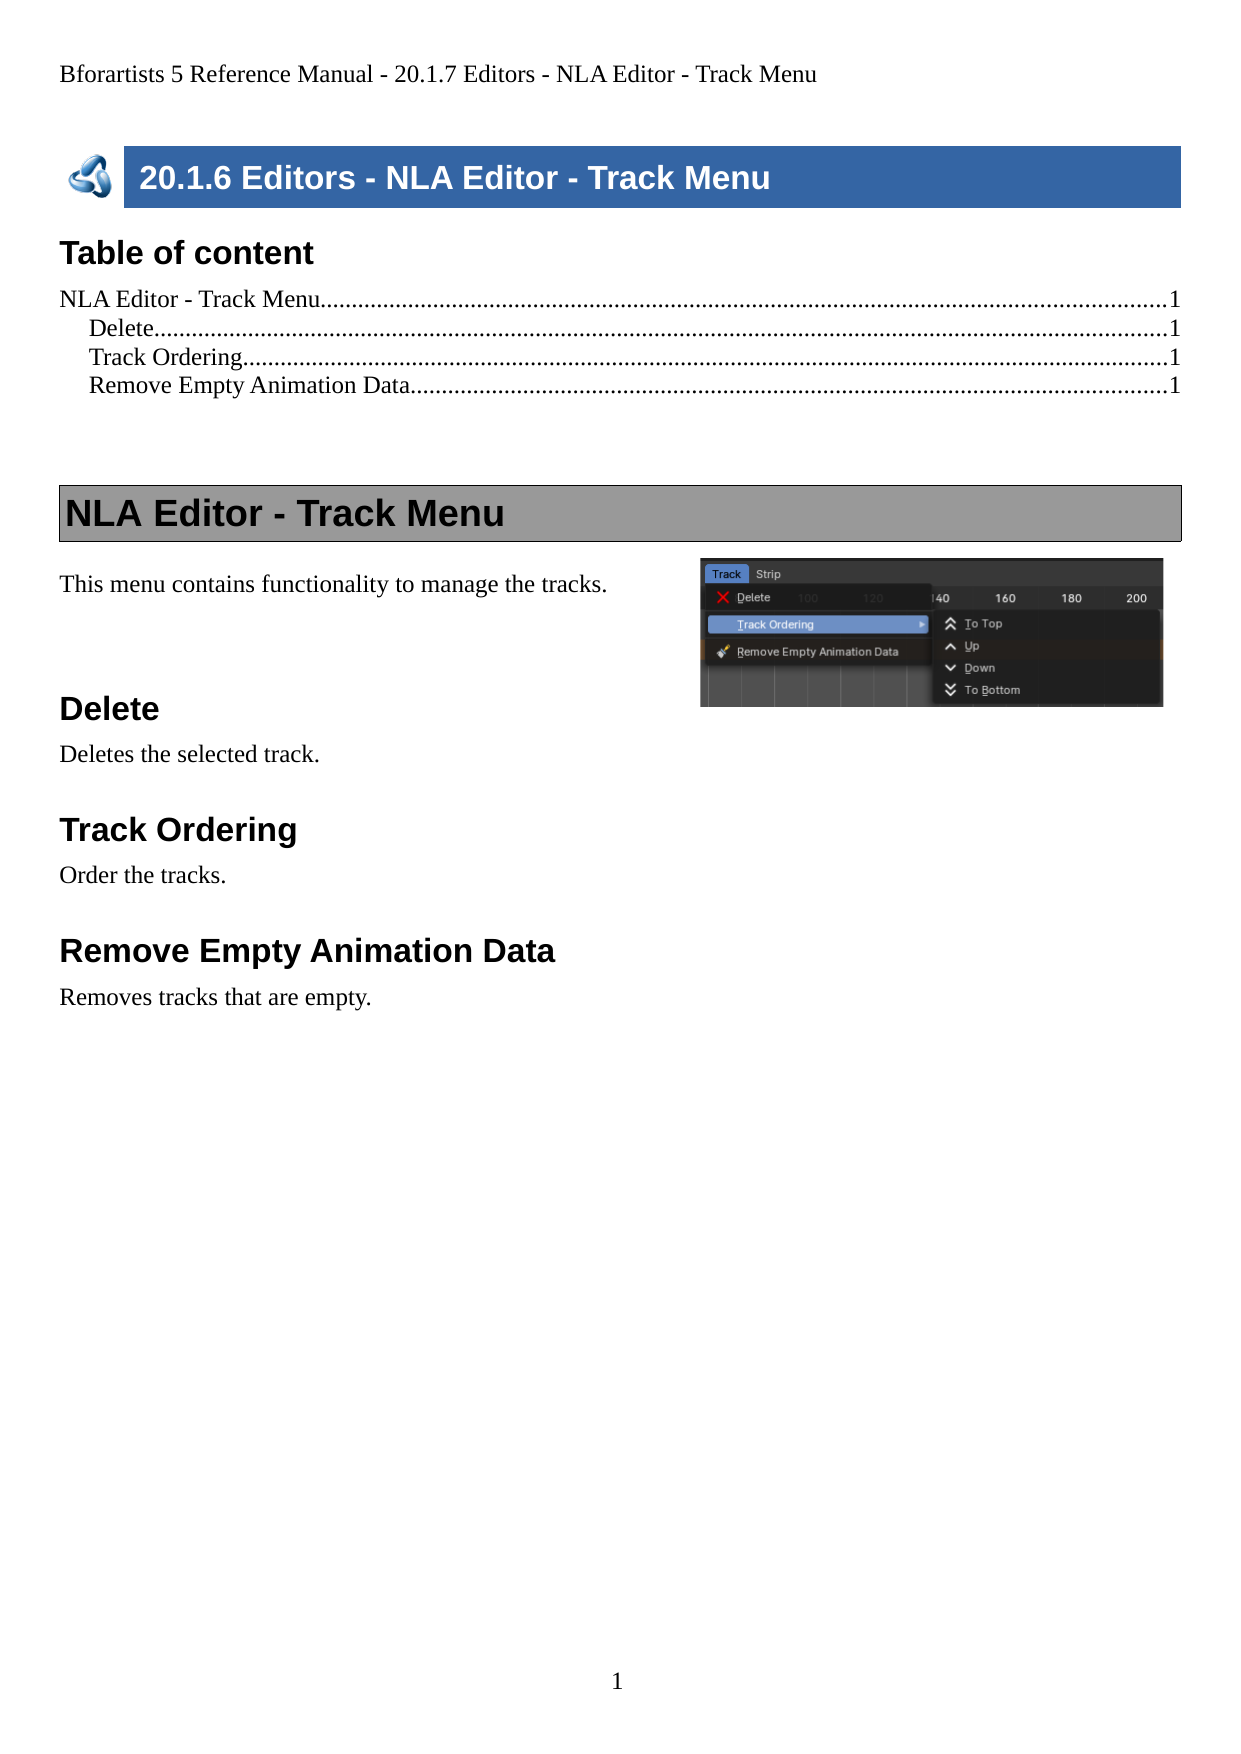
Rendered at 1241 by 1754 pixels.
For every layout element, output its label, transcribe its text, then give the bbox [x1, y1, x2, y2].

picture [65, 152, 114, 201]
picture [700, 558, 1164, 707]
text Remove Empty Animation Data 1 [88, 370, 1181, 399]
text Delete 1 [88, 313, 1181, 342]
table_header [59, 146, 124, 208]
table_header NLA Editor - Track Menu [60, 486, 1181, 541]
subtitle Delete [59, 688, 1181, 727]
subtitle Track Ordering [59, 809, 1181, 848]
text NLA Editor - Track Menu 1 [59, 284, 1181, 313]
text Track Ordering 1 [88, 342, 1181, 370]
text Removes tracks that are empty. [59, 982, 1181, 1010]
text Order the tracks. [59, 861, 1181, 889]
text Deletes the selected track. [59, 739, 1181, 768]
subtitle Remove Empty Animation Data [59, 931, 1181, 969]
text This menu contains functionality to manage the tracks. [59, 569, 700, 598]
subtitle Table of content [59, 233, 1181, 272]
table_header 20.1.6 Editors - NLA Editor - Track Menu [124, 146, 1181, 208]
